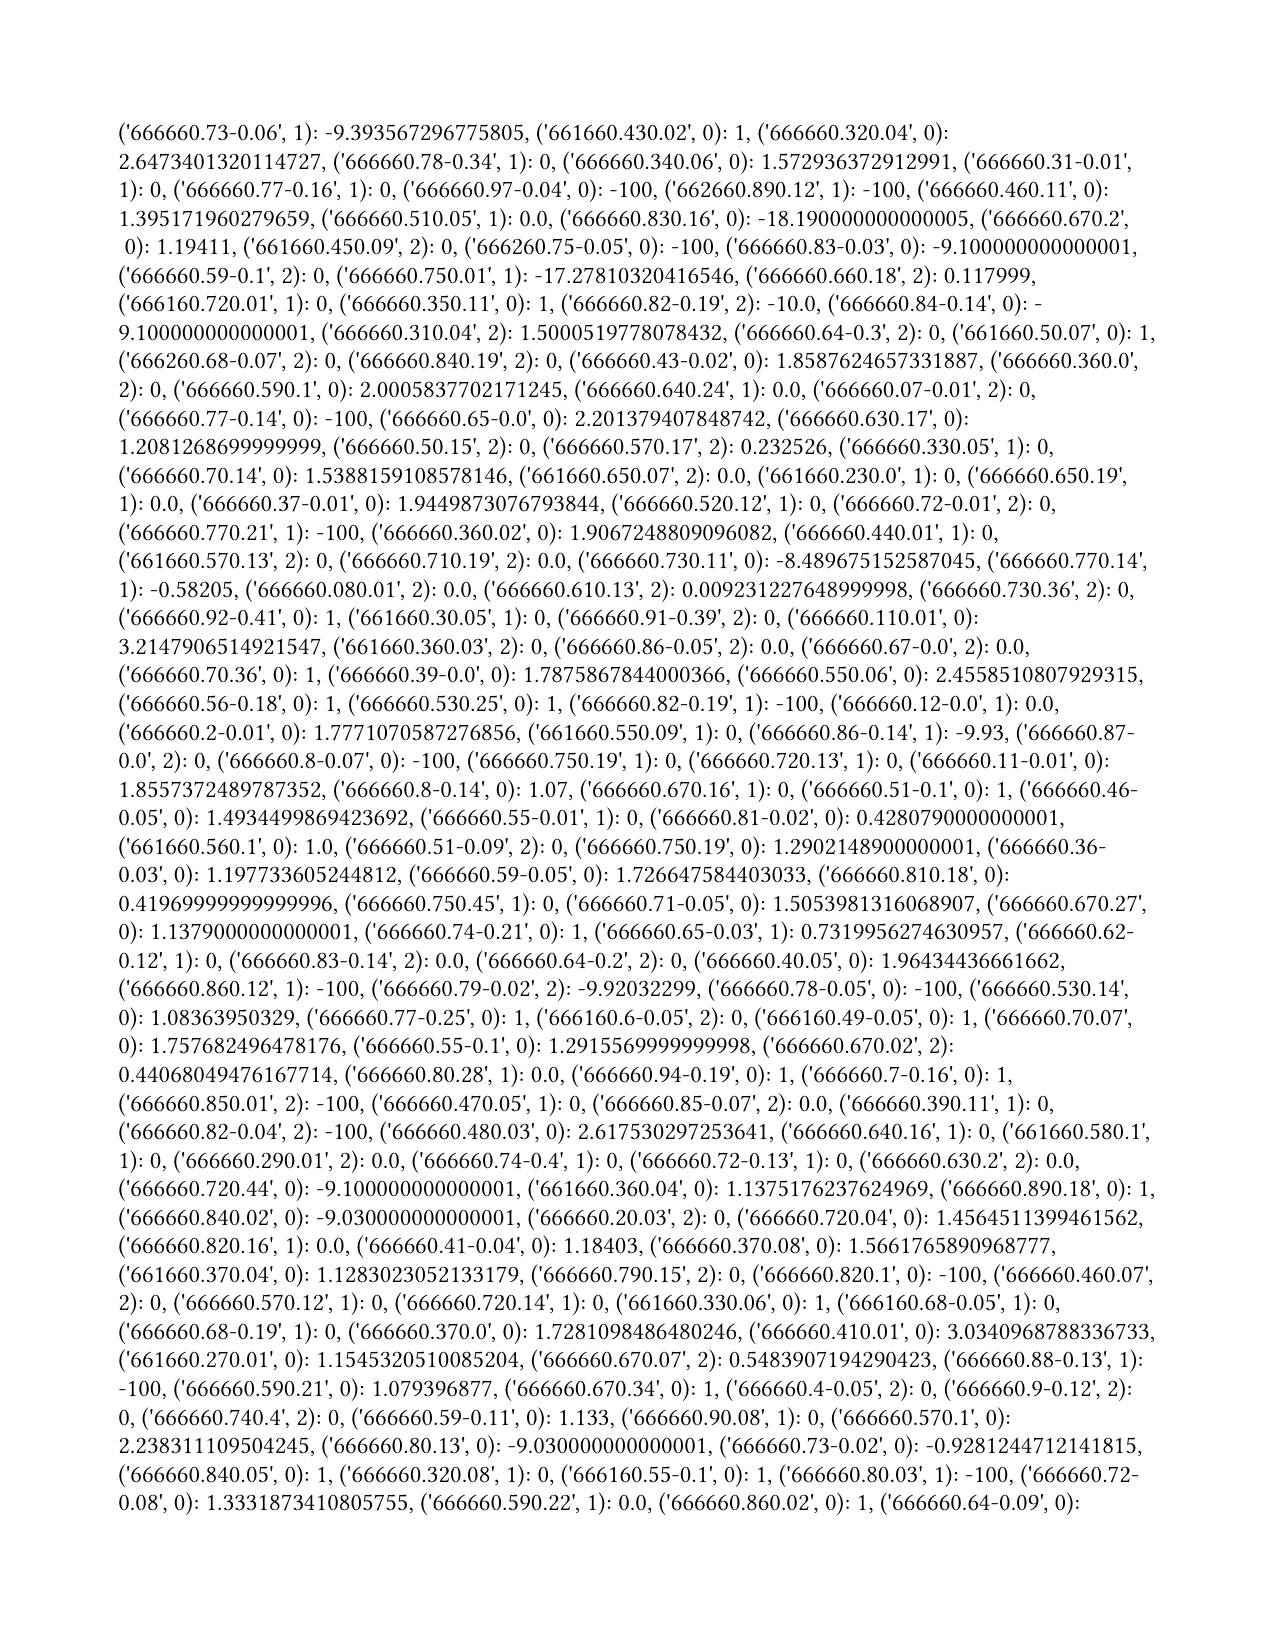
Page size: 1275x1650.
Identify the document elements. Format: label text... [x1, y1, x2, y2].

text ('666660.73-0.06', 1): -9.393567296775805, ('661660.430.02', 0): 1, ('666660.320.04', 0): 2.6473401320114727, ('666660.78-0.34', 1): 0, ('666660.340.06', 0): 1.572936372912991, ('666660.31-0.01', 1): 0, ('666660.77-0.16', 1): 0, ('666660.97-0.04', 0): -100, ('662660.890.12', 1): -100, ('666660.460.11', 0): 1.395171960279659, ('666660.510.05', 1): 0.0, ('666660.830.16', 0): -18.190000000000005, ('666660.670.2', [118, 118, 1157, 232]
text 0): 1.19411, ('661660.450.09', 2): 0, ('666260.75-0.05', 0): -100, ('666660.83-0.03', 0): -9.100000000000001, ('666660.59-0.1', 2): 0, ('666660.750.01', 1): -17.27810320416546, ('666660.660.18', 2): 0.117999, ('666160.720.01', 1): 0, ('666660.350.11', 0): 1, ('666660.82-0.19', 2): -10.0, ('666660.84-0.14', 0): -9.100000000000001, ('666660.310.04', 2): 1.5000519778078432, ('666660.64-0.3', 2): 0, ('661660.50.07', 0): 1, ('666260.68-0.07', 2): 0, ('666660.840.19', 2): 0, ('666660.43-0.02', 0): 1.8587624657331887, ('666660.360.0', 2): 0, ('666660.590.1', 0): 2.0005837702171245, ('666660.640.24', 1): 0.0, ('666660.07-0.01', 2): 0, ('666660.77-0.14', 0): -100, ('666660.65-0.0', 0): 2.201379407848742, ('666660.630.17', 0): 1.2081268699999999, ('666660.50.15', 2): 0, ('666660.570.17', 2): 0.232526, ('666660.330.05', 1): 0, ('666660.70.14', 0): 1.5388159108578146, ('661660.650.07', 2): 0.0, ('661660.230.0', 1): 0, ('666660.650.19', 1): 0.0, ('666660.37-0.01', 0): 1.9449873076793844, ('666660.520.12', 1): 0, ('666660.72-0.01', 2): 0, ('666660.770.21', 1): -100, ('666660.360.02', 0): 1.9067248809096082, ('666660.440.01', 1): 0, ('661660.570.13', 2): 0, ('666660.710.19', 2): 0.0, ('666660.730.11', 0): -8.489675152587045, ('666660.770.14', 1): -0.58205, ('666660.080.01', 2): 0.0, ('666660.610.13', 2): 0.009231227648999998, ('666660.730.36', 2): 0, ('666660.92-0.41', 0): 1, ('661660.30.05', 1): 0, ('666660.91-0.39', 2): 0, ('666660.110.01', 0): 3.2147906514921547, ('661660.360.03', 2): 0, ('666660.86-0.05', 2): 0.0, ('666660.67-0.0', 2): 0.0, ('666660.70.36', 0): 1, ('666660.39-0.0', 0): 1.7875867844000366, ('666660.550.06', 0): 2.4558510807929315, ('666660.56-0.18', 0): 1, ('666660.530.25', 0): 1, ('666660.82-0.19', 1): -100, ('666660.12-0.0', 1): 0.0, ('666660.2-0.01', 0): 1.7771070587276856, ('661660.550.09', 1): 0, ('666660.86-0.14', 1): -9.93, ('666660.87-0.0', 2): 0, ('666660.8-0.07', 0): -100, ('666660.750.19', 1): 0, ('666660.720.13', 1): 0, ('666660.11-0.01', 0): 1.8557372489787352, ('666660.8-0.14', 0): 1.07, ('666660.670.16', 1): 0, ('666660.51-0.1', 0): 1, ('666660.46-0.05', 0): 1.4934499869423692, ('666660.55-0.01', 1): 0, ('666660.81-0.02', 0): 0.4280790000000001, ('661660.560.1', 0): 1.0, ('666660.51-0.09', 2): 0, ('666660.750.19', 0): 1.2902148900000001, ('666660.36-0.03', 0): 1.197733605244812, ('666660.59-0.05', 0): 1.726647584403033, ('666660.810.18', 0): 0.41969999999999996, ('666660.750.45', 1): 0, ('666660.71-0.05', 0): 1.5053981316068907, ('666660.670.27', 0): 1.1379000000000001, ('666660.74-0.21', 0): 1, ('666660.65-0.03', 1): 0.7319956274630957, ('666660.62-0.12', 1): 0, ('666660.83-0.14', 2): 0.0, ('666660.64-0.2', 2): 0, ('666660.40.05', 0): 1.96434436661662, ('666660.860.12', 1): -100, ('666660.79-0.02', 2): -9.92032299, ('666660.78-0.05', 0): -100, ('666660.530.14', 0): 1.08363950329, ('666660.77-0.25', 0): 1, ('666160.6-0.05', 2): 0, ('666160.49-0.05', 0): 1, ('666660.70.07', 0): 1.757682496478176, ('666660.55-0.1', 0): 1.2915569999999998, ('666660.670.02', 2): 0.44068049476167714, ('666660.80.28', 1): 0.0, ('666660.94-0.19', 0): 1, ('666660.7-0.16', 0): 1, ('666660.850.01', 2): -100, ('666660.470.05', 1): 0, ('666660.85-0.07', 2): 0.0, ('666660.390.11', 1): 0, ('666660.82-0.04', 2): -100, ('666660.480.03', 0): 2.617530297253641, ('666660.640.16', 1): 0, ('661660.580.1', 1): 0, ('666660.290.01', 2): 0.0, ('666660.74-0.4', 1): 0, ('666660.72-0.13', 1): 0, ('666660.630.2', 2): 0.0, ('666660.720.44', 0): -9.100000000000001, ('661660.360.04', 0): 1.1375176237624969, ('666660.890.18', 0): 1, ('666660.840.02', 0): -9.030000000000001, ('666660.20.03', 2): 0, ('666660.720.04', 0): 1.4564511399461562, ('666660.820.16', 1): 0.0, ('666660.41-0.04', 0): 1.18403, ('666660.370.08', 0): 1.5661765890968777, ('661660.370.04', 0): 1.1283023052133179, ('666660.790.15', 2): 0, ('666660.820.1', 0): -100, ('666660.460.07', 2): 0, ('666660.570.12', 1): 0, ('666660.720.14', 1): 0, ('661660.330.06', 0): 1, ('666160.68-0.05', 1): 0, ('666660.68-0.19', 1): 0, ('666660.370.0', 0): 1.7281098486480246, ('666660.410.01', 0): 3.0340968788336733, ('661660.270.01', 0): 1.1545320510085204, ('666660.670.07', 2): 0.5483907194290423, ('666660.88-0.13', 1): -100, ('666660.590.21', 0): 1.079396877, ('666660.670.34', 0): 1, ('666660.4-0.05', 2): 0, ('666660.9-0.12', 2): 0, ('666660.740.4', 2): 0, ('666660.59-0.11', 0): 1.133, ('666660.90.08', 1): 0, ('666660.570.1', 0): 2.238311109504245, ('666660.80.13', 0): -9.030000000000001, ('666660.73-0.02', 0): -0.9281244712141815, ('666660.840.05', 0): 1, ('666660.320.08', 1): 0, ('666160.55-0.1', 0): 1, ('666660.80.03', 1): -100, ('666660.72-0.08', 0): 1.3331873410805755, ('666660.590.22', 1): 0.0, ('666660.860.02', 0): 1, ('666660.64-0.09', 0): [118, 232, 1157, 1517]
